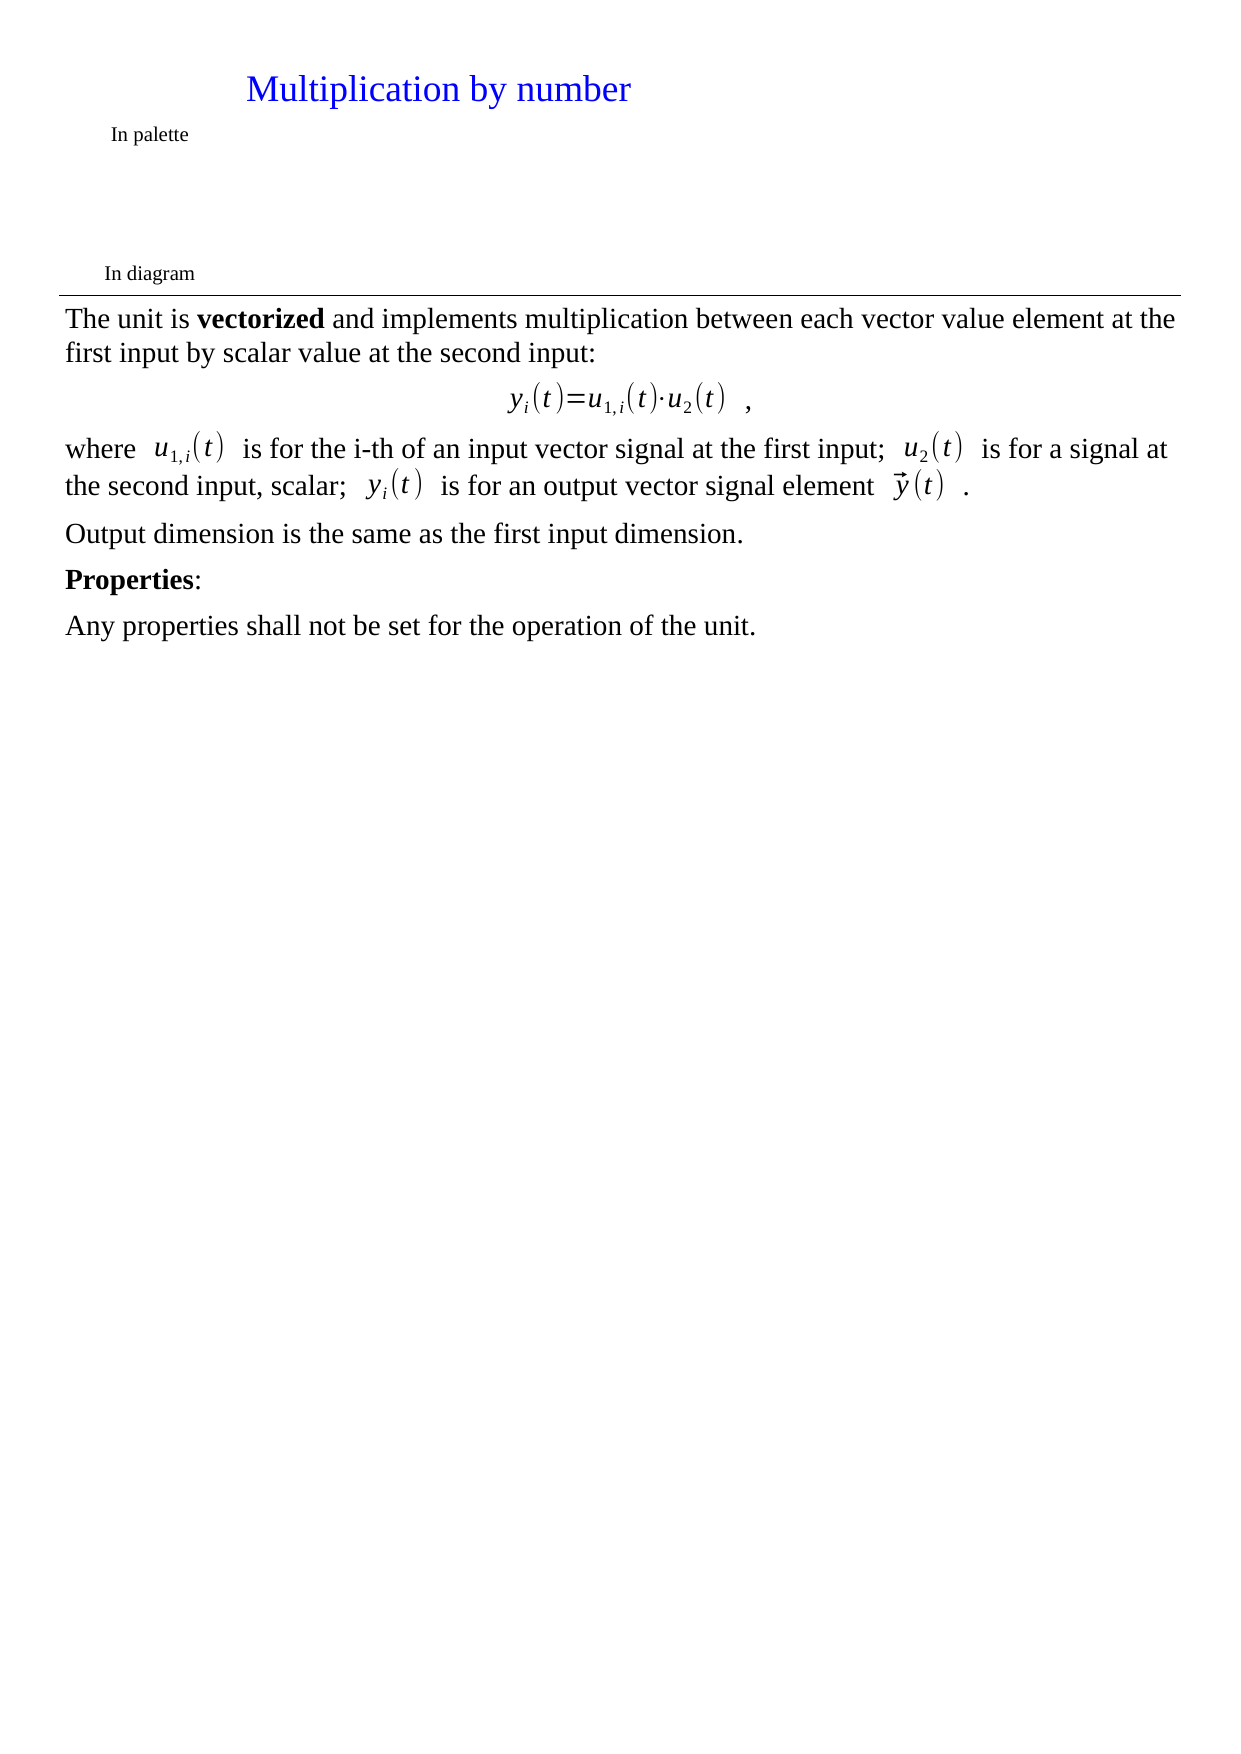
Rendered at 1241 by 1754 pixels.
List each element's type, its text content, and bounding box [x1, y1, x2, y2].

table_cell In palette [59, 116, 240, 156]
table_cell [240, 156, 1181, 255]
table_header Multiplication by number [240, 59, 1181, 116]
table_cell The unit is vectorized and implements multiplication between each vector value element at the first input by scalar value at the second input: , whereis for the i-th of an input vector signal at the first input;is for a signal at the second input, scalar;is for an output vector signal element. Output dimension is the same as the first input dimension. Properties: Any properties shall not be set for the operation of the unit. [59, 296, 1181, 659]
table_cell [59, 156, 240, 255]
table_header [59, 59, 240, 116]
table_cell [240, 255, 1181, 295]
table_cell [240, 116, 1181, 156]
table_cell In diagram [59, 255, 240, 295]
